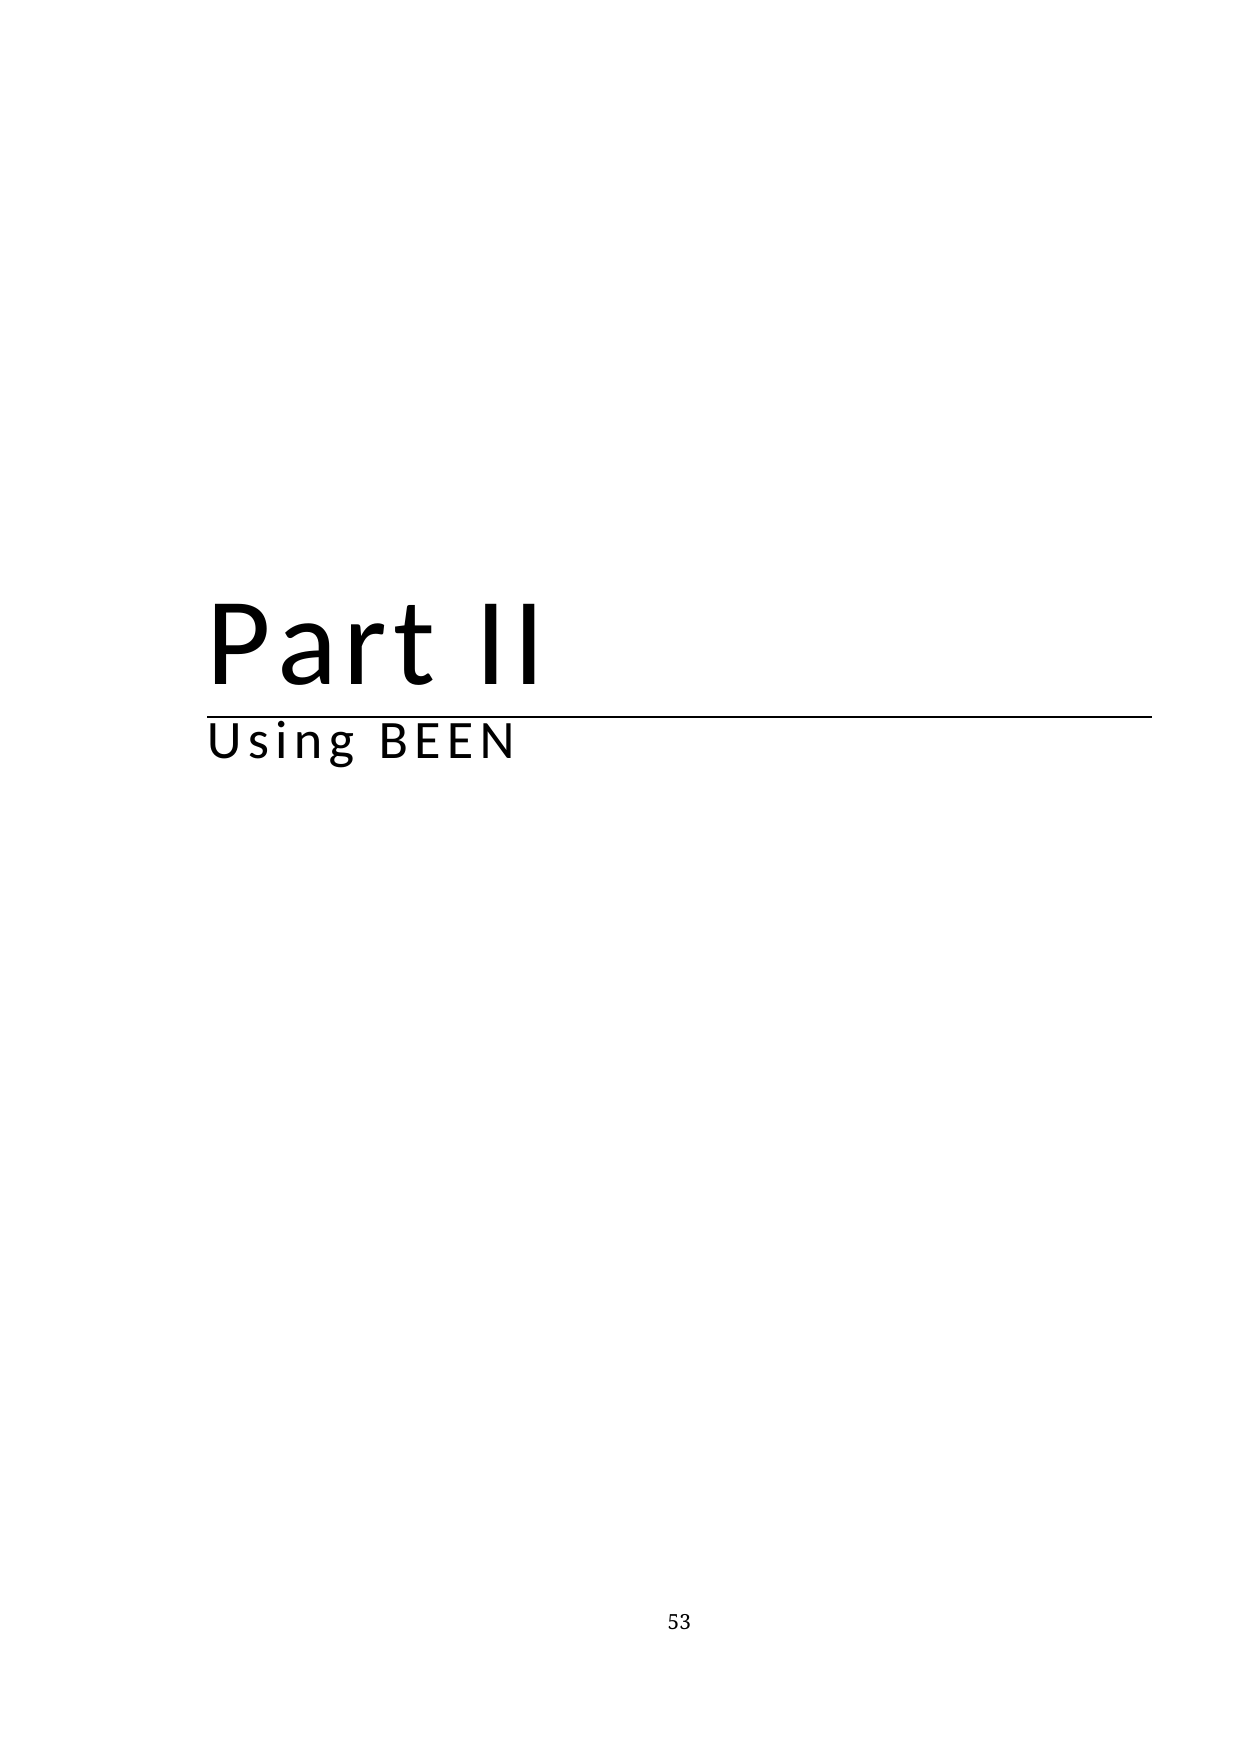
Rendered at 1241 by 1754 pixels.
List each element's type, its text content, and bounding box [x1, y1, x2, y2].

subtitle Using BEEN [207, 718, 1152, 772]
subtitle Using BEEN [207, 772, 1152, 826]
text Part II [207, 591, 1152, 716]
